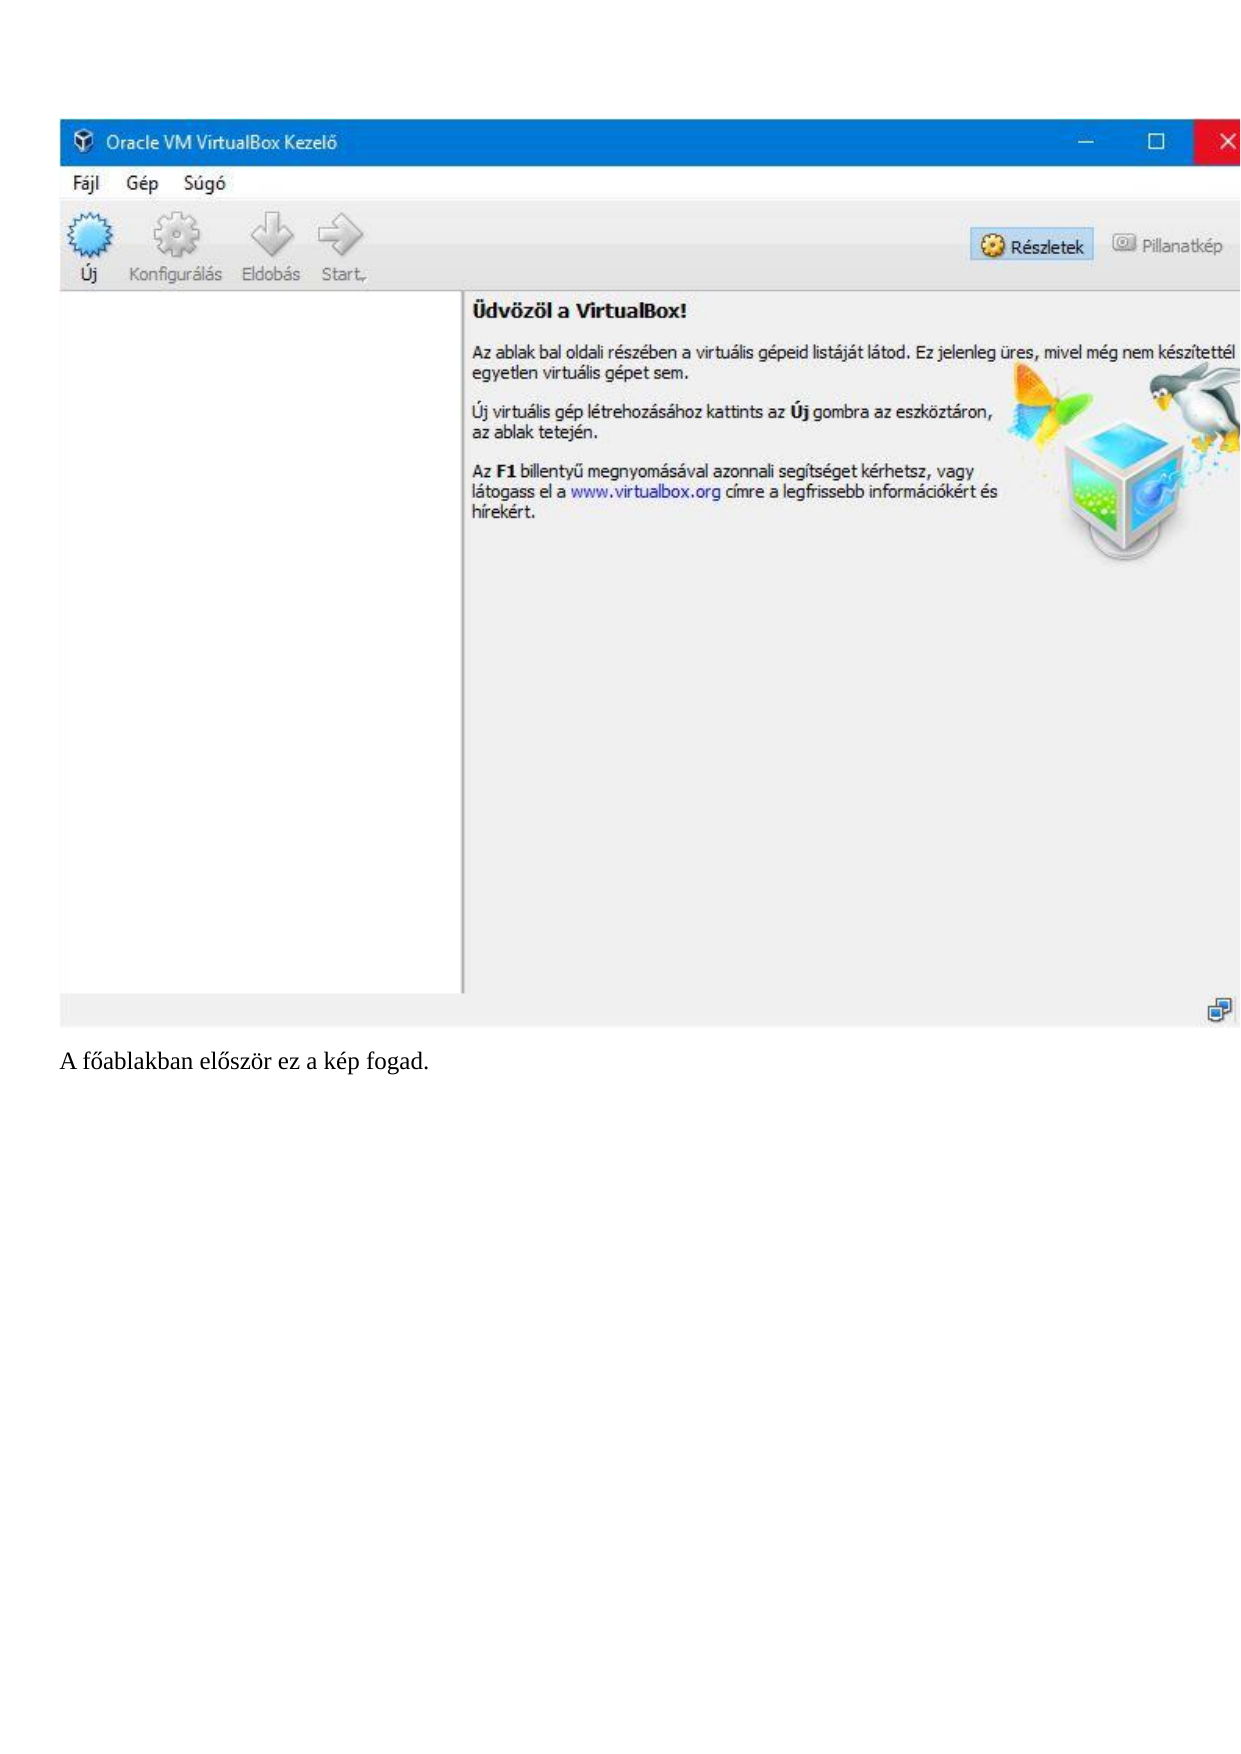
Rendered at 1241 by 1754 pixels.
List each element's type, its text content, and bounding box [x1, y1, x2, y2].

text A főablakban először ez a kép fogad. [59, 1046, 1181, 1075]
picture [59, 118, 1241, 1028]
